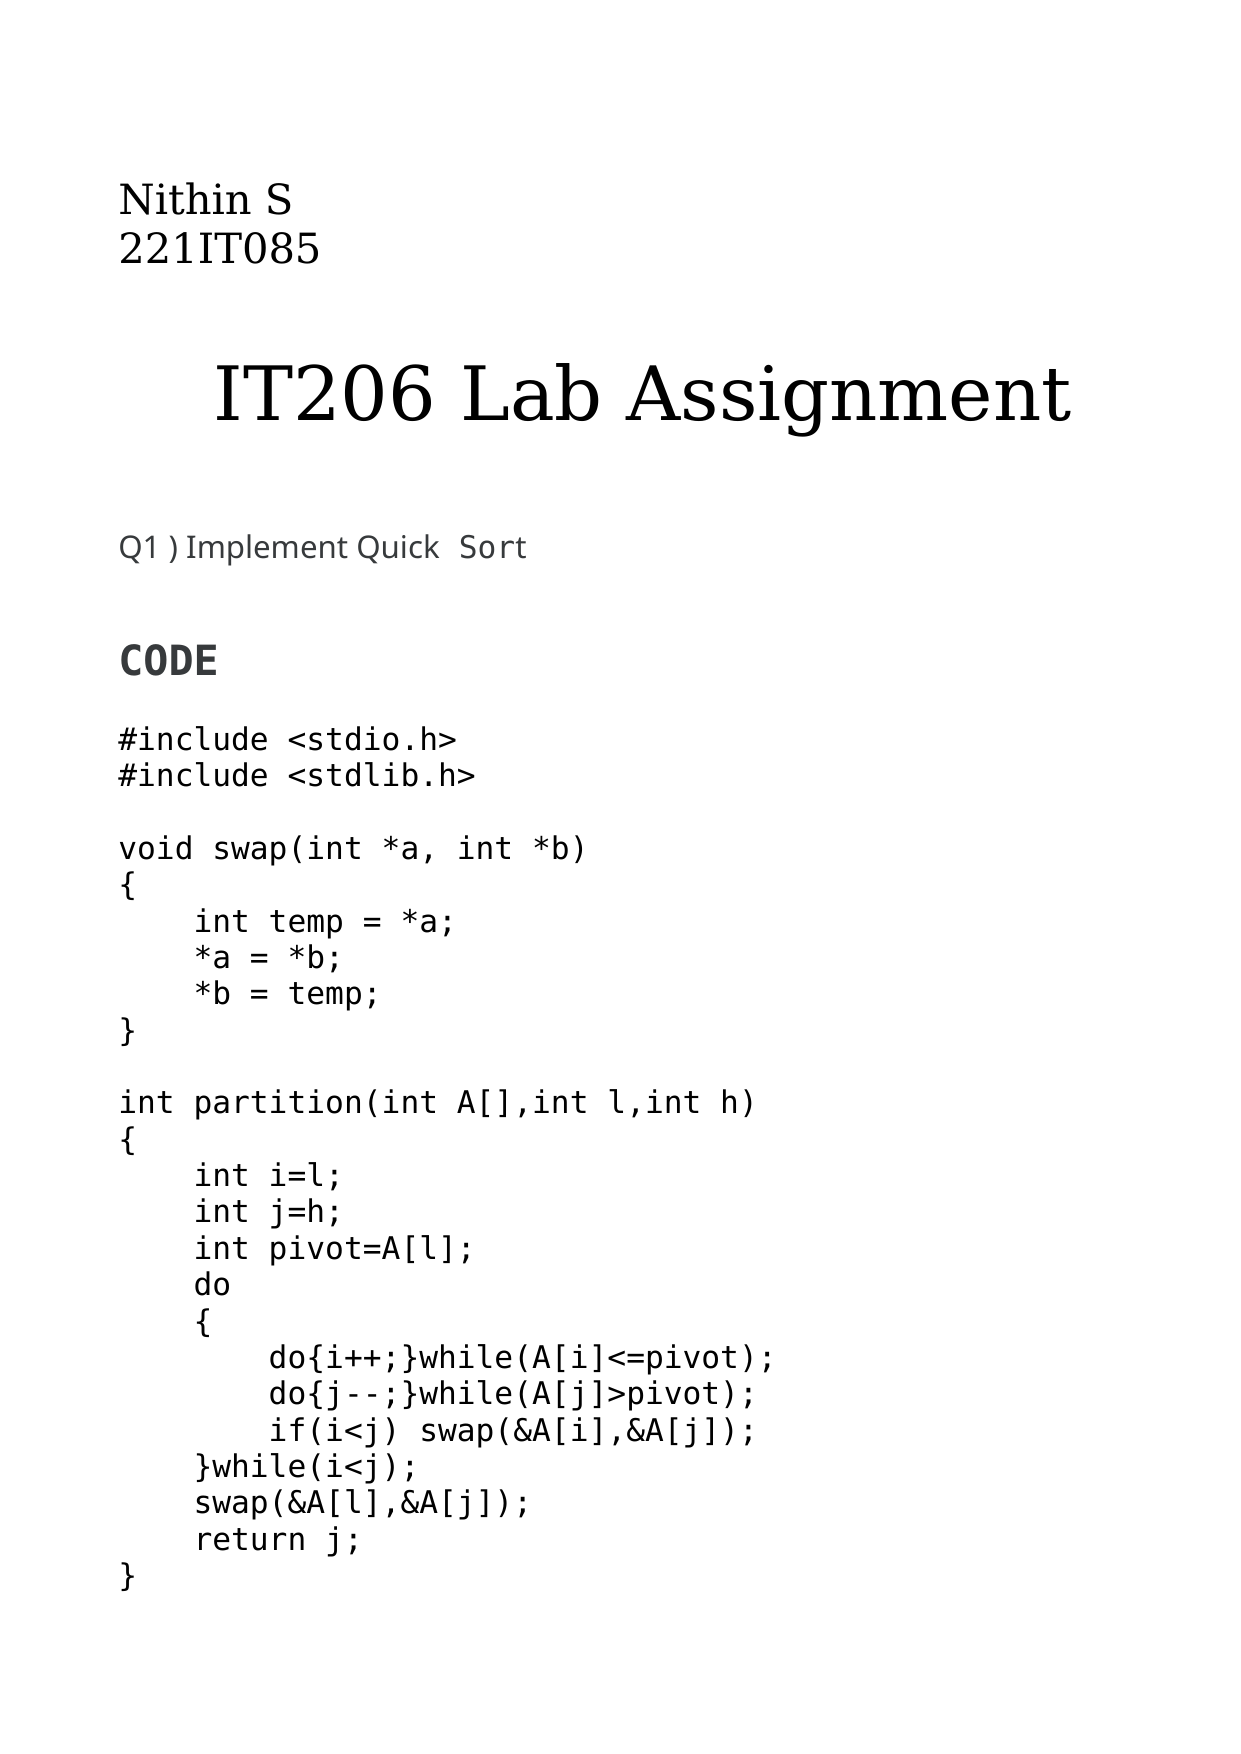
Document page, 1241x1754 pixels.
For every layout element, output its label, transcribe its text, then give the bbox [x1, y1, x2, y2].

text *a = *b; [118, 939, 1122, 976]
text void swap(int *a, int *b) [118, 830, 1122, 867]
text } [118, 1012, 1122, 1048]
text #include <stdlib.h> [118, 758, 1122, 794]
text { [118, 867, 1122, 903]
text swap(&A[l],&A[j]); [118, 1485, 1122, 1521]
text do [118, 1267, 1122, 1303]
text do{i++;}while(A[i]<=pivot); [118, 1339, 1122, 1376]
text int partition(int A[],int l,int h) [118, 1085, 1122, 1121]
text int i=l; [118, 1157, 1122, 1194]
text int pivot=A[l]; [118, 1230, 1122, 1267]
text CODE [118, 636, 1122, 685]
text { [118, 1121, 1122, 1157]
text } [118, 1557, 1122, 1594]
text int j=h; [118, 1194, 1122, 1230]
text Q1 ) Implement Quick Sort [118, 525, 1122, 568]
text *b = temp; [118, 976, 1122, 1012]
text do{j--;}while(A[j]>pivot); [118, 1376, 1122, 1412]
text #include <stdio.h> [118, 721, 1122, 758]
text Nithin S [118, 176, 1122, 224]
text }while(i<j); [118, 1448, 1122, 1485]
text return j; [118, 1521, 1122, 1557]
text 221IT085 [118, 224, 1122, 273]
text IT206 Lab Assignment [118, 351, 1122, 438]
text if(i<j) swap(&A[i],&A[j]); [118, 1412, 1122, 1448]
text int temp = *a; [118, 903, 1122, 939]
text { [118, 1303, 1122, 1339]
